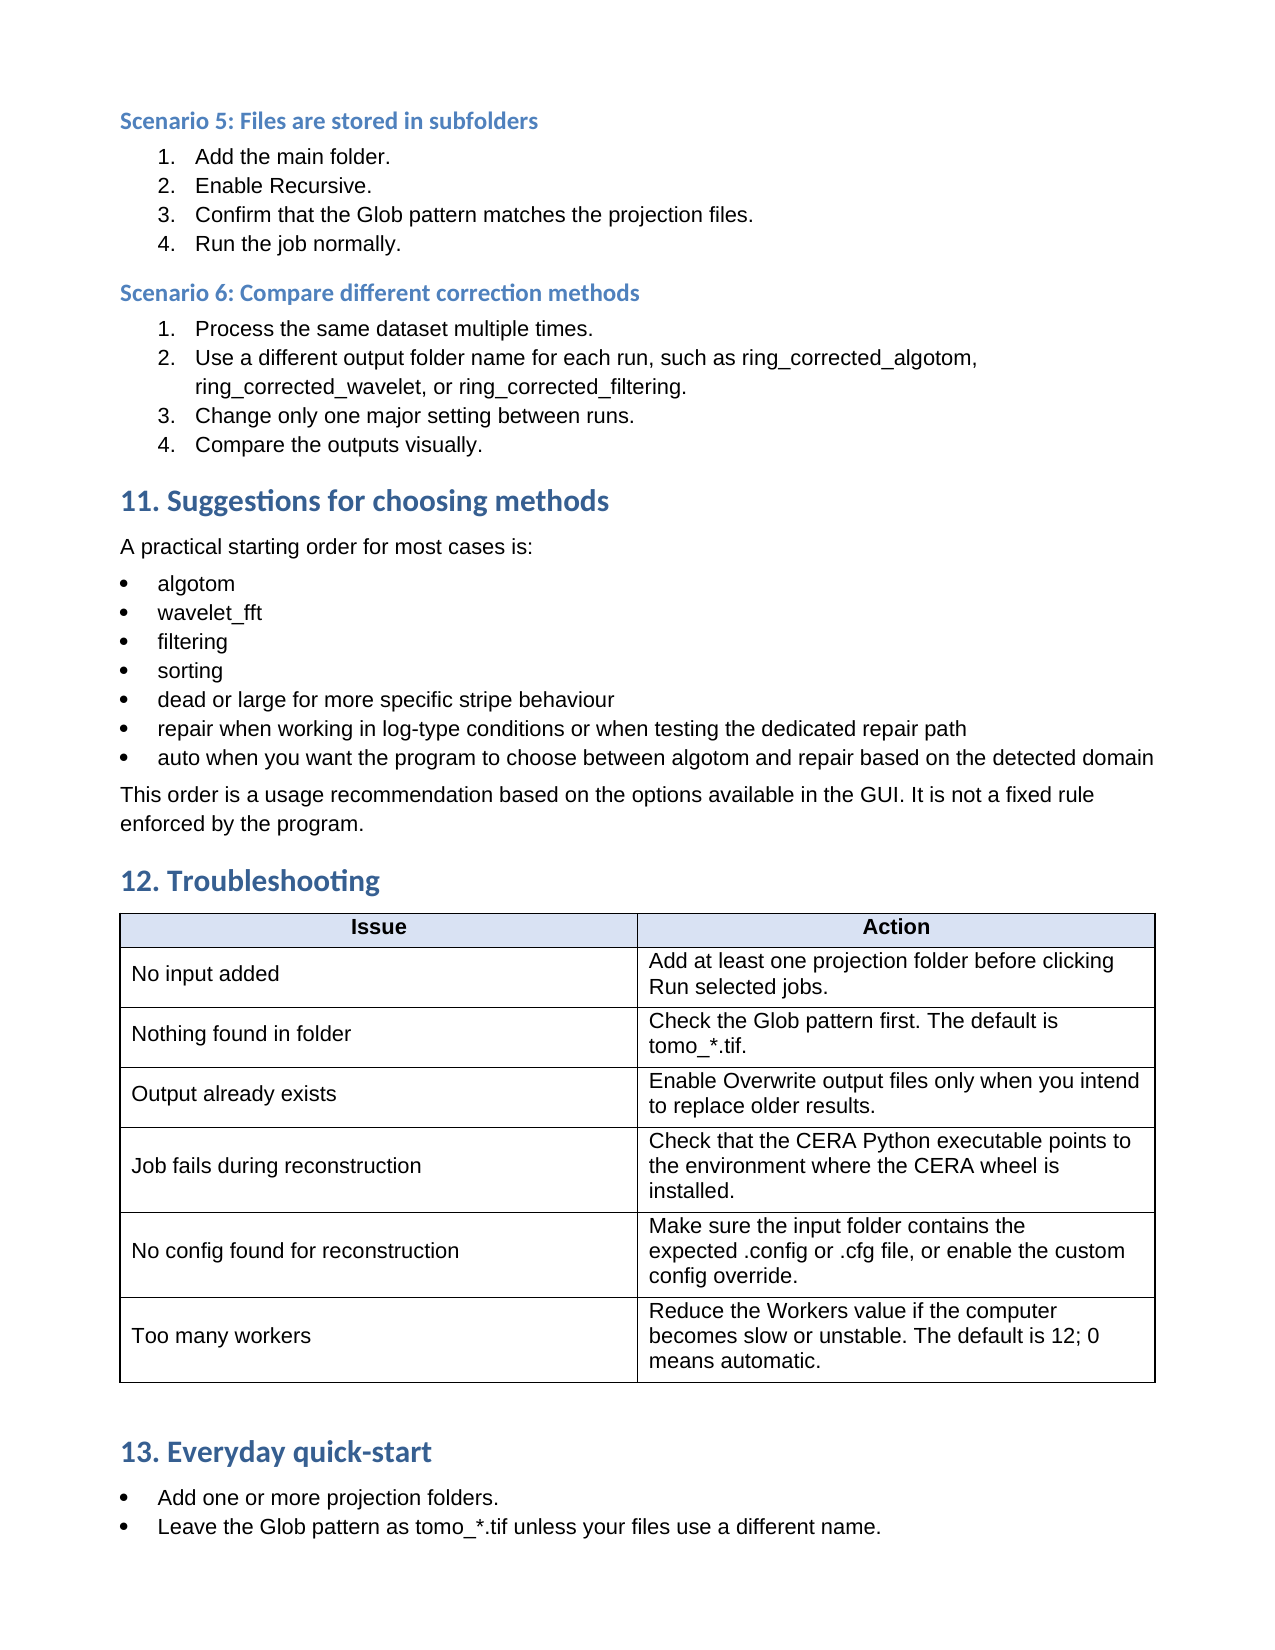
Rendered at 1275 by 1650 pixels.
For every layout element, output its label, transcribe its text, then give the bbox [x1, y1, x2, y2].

list repair when working in log-type conditions or when testing the dedicated repair path [120, 716, 1155, 741]
table_header Issue [121, 914, 637, 947]
text A practical starting order for most cases is: [120, 533, 1155, 559]
list Leave the Glob pattern as tomo_*.tif unless your files use a different name. [120, 1513, 1155, 1539]
table_cell No config found for reconstruction [121, 1213, 637, 1297]
list Compare the outputs visually. [157, 432, 1155, 457]
table_cell Job fails during reconstruction [121, 1128, 637, 1212]
list Run the job normally. [157, 231, 1155, 256]
table_cell Check that the CERA Python executable points to the environment where the CERA wheel is installed. [638, 1128, 1154, 1212]
list Add the main folder. [157, 144, 1155, 169]
table_cell No input added [121, 948, 637, 1007]
table_cell Reduce the Workers value if the computer becomes slow or unstable. The default is 12; 0 means automatic. [638, 1298, 1154, 1382]
table_cell Nothing found in folder [121, 1008, 637, 1067]
list Confirm that the Glob pattern matches the projection files. [157, 202, 1155, 227]
table_cell Check the Glob pattern first. The default is tomo_*.tif. [638, 1008, 1154, 1067]
subtitle 12. Troubleshooting [120, 861, 1155, 899]
table_cell Output already exists [121, 1068, 637, 1127]
list Add one or more projection folders. [120, 1484, 1155, 1510]
subtitle Scenario 6: Compare different correction methods [120, 277, 1155, 307]
text This order is a usage recommendation based on the options available in the GUI. It is not a fixed rule enforced by the program. [120, 782, 1155, 836]
table_cell Add at least one projection folder before clicking Run selected jobs. [638, 948, 1154, 1007]
table_cell Too many workers [121, 1298, 637, 1382]
list Use a different output folder name for each run, such as ring_corrected_algotom, ring_corrected_wavelet, or ring_corrected_filtering. [157, 345, 1155, 399]
subtitle 11. Suggestions for choosing methods [120, 481, 1155, 519]
list Change only one major setting between runs. [157, 403, 1155, 428]
list Process the same dataset multiple times. [157, 316, 1155, 341]
table_cell Enable Overwrite output files only when you intend to replace older results. [638, 1068, 1154, 1127]
table_header Action [638, 914, 1154, 947]
list sorting [120, 658, 1155, 683]
list Enable Recursive. [157, 173, 1155, 198]
list filtering [120, 629, 1155, 654]
subtitle 13. Everyday quick-start [120, 1432, 1155, 1471]
list algotom [120, 571, 1155, 596]
subtitle Scenario 5: Files are stored in subfolders [120, 105, 1155, 136]
list wavelet_fft [120, 600, 1155, 625]
list auto when you want the program to choose between algotom and repair based on the detected domain [120, 744, 1155, 770]
list dead or large for more specific stripe behaviour [120, 687, 1155, 712]
table_cell Make sure the input folder contains the expected .config or .cfg file, or enable the custom config override. [638, 1213, 1154, 1297]
